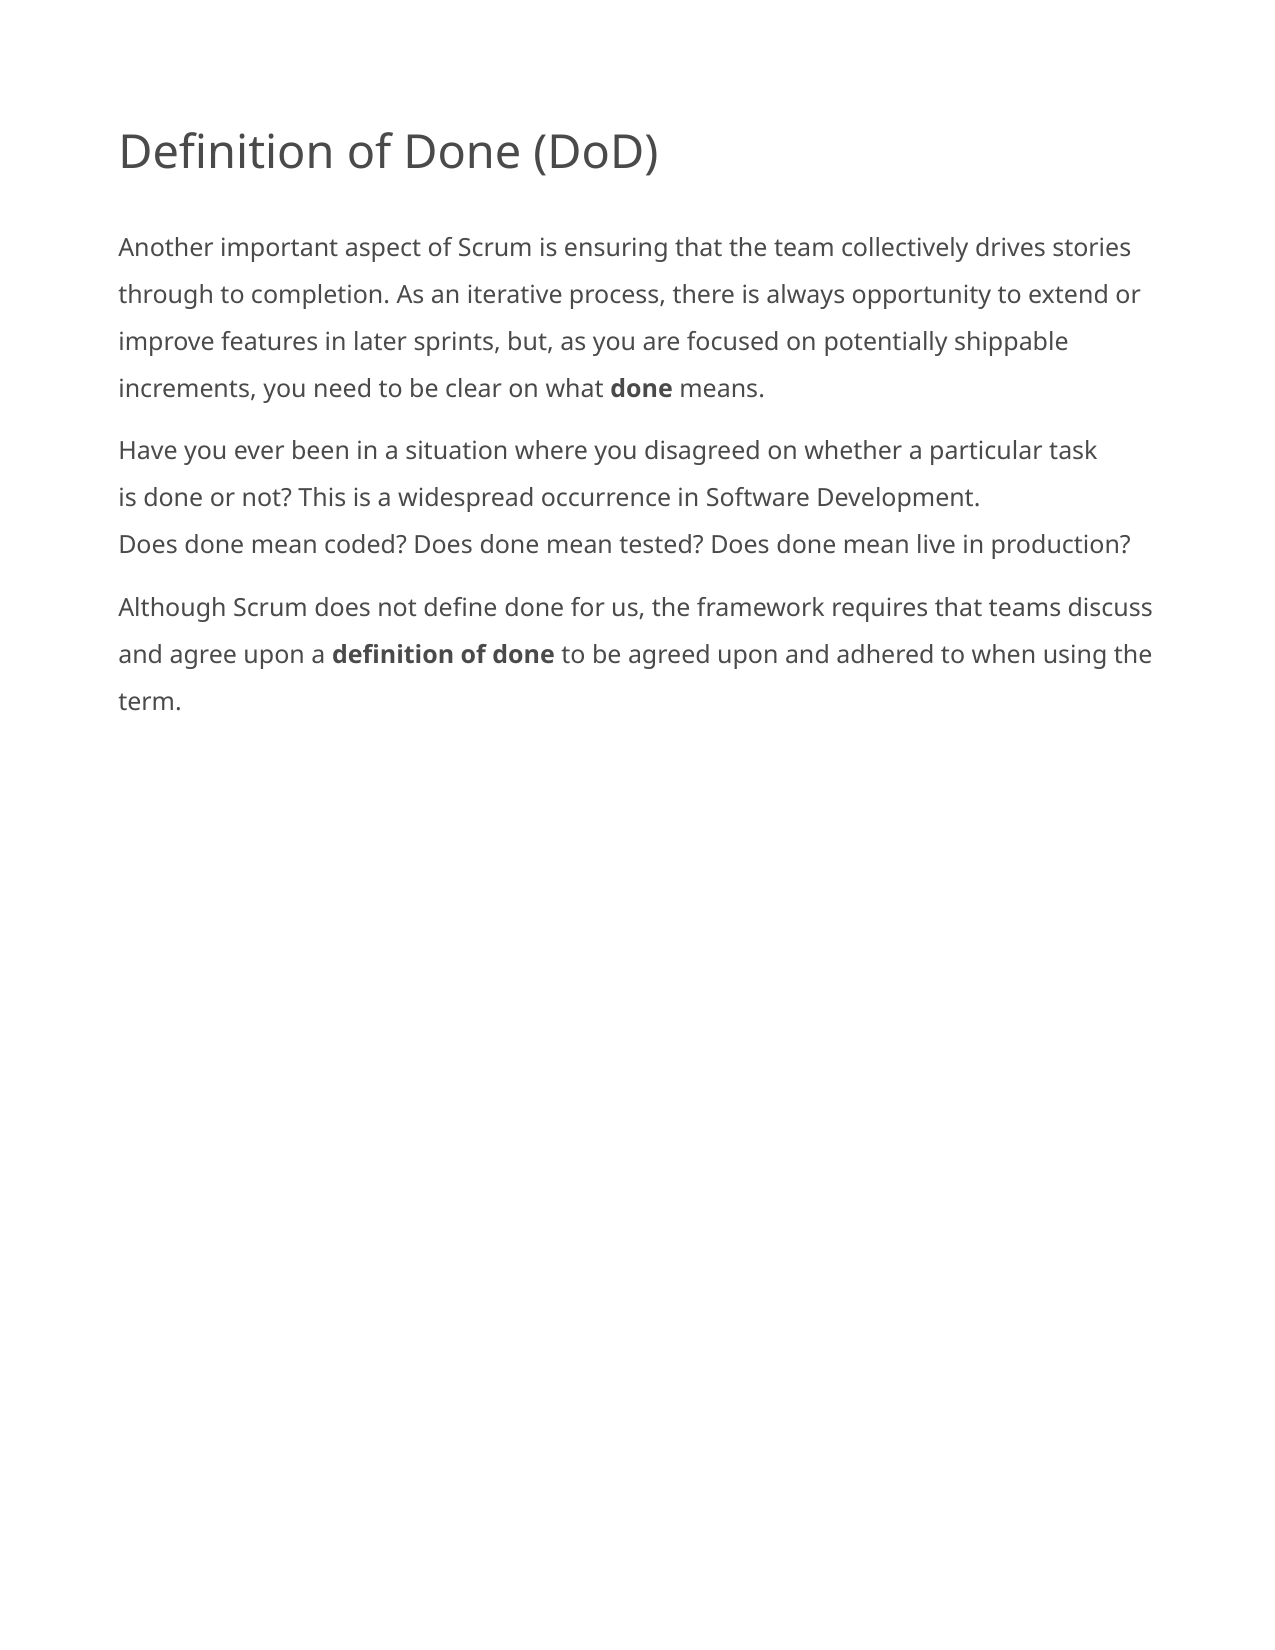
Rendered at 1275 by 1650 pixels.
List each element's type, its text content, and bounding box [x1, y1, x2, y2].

text Another important aspect of Scrum is ensuring that the team collectively drives stories through to completion. As an iterative process, there is always opportunity to extend or improve features in later sprints, but, as you are focused on potentially shippable increments, you need to be clear on what done means. [118, 229, 1157, 404]
text Have you ever been in a situation where you disagreed on whether a particular task is done or not? This is a widespread occurrence in Software Development. Does done mean coded? Does done mean tested? Does done mean live in production? [118, 433, 1157, 561]
text Although Scrum does not define done for us, the framework requires that teams discuss and agree upon a definition of done to be agreed upon and adhered to when using the term. [118, 589, 1157, 718]
subtitle Definition of Done (DoD) [118, 118, 1157, 182]
